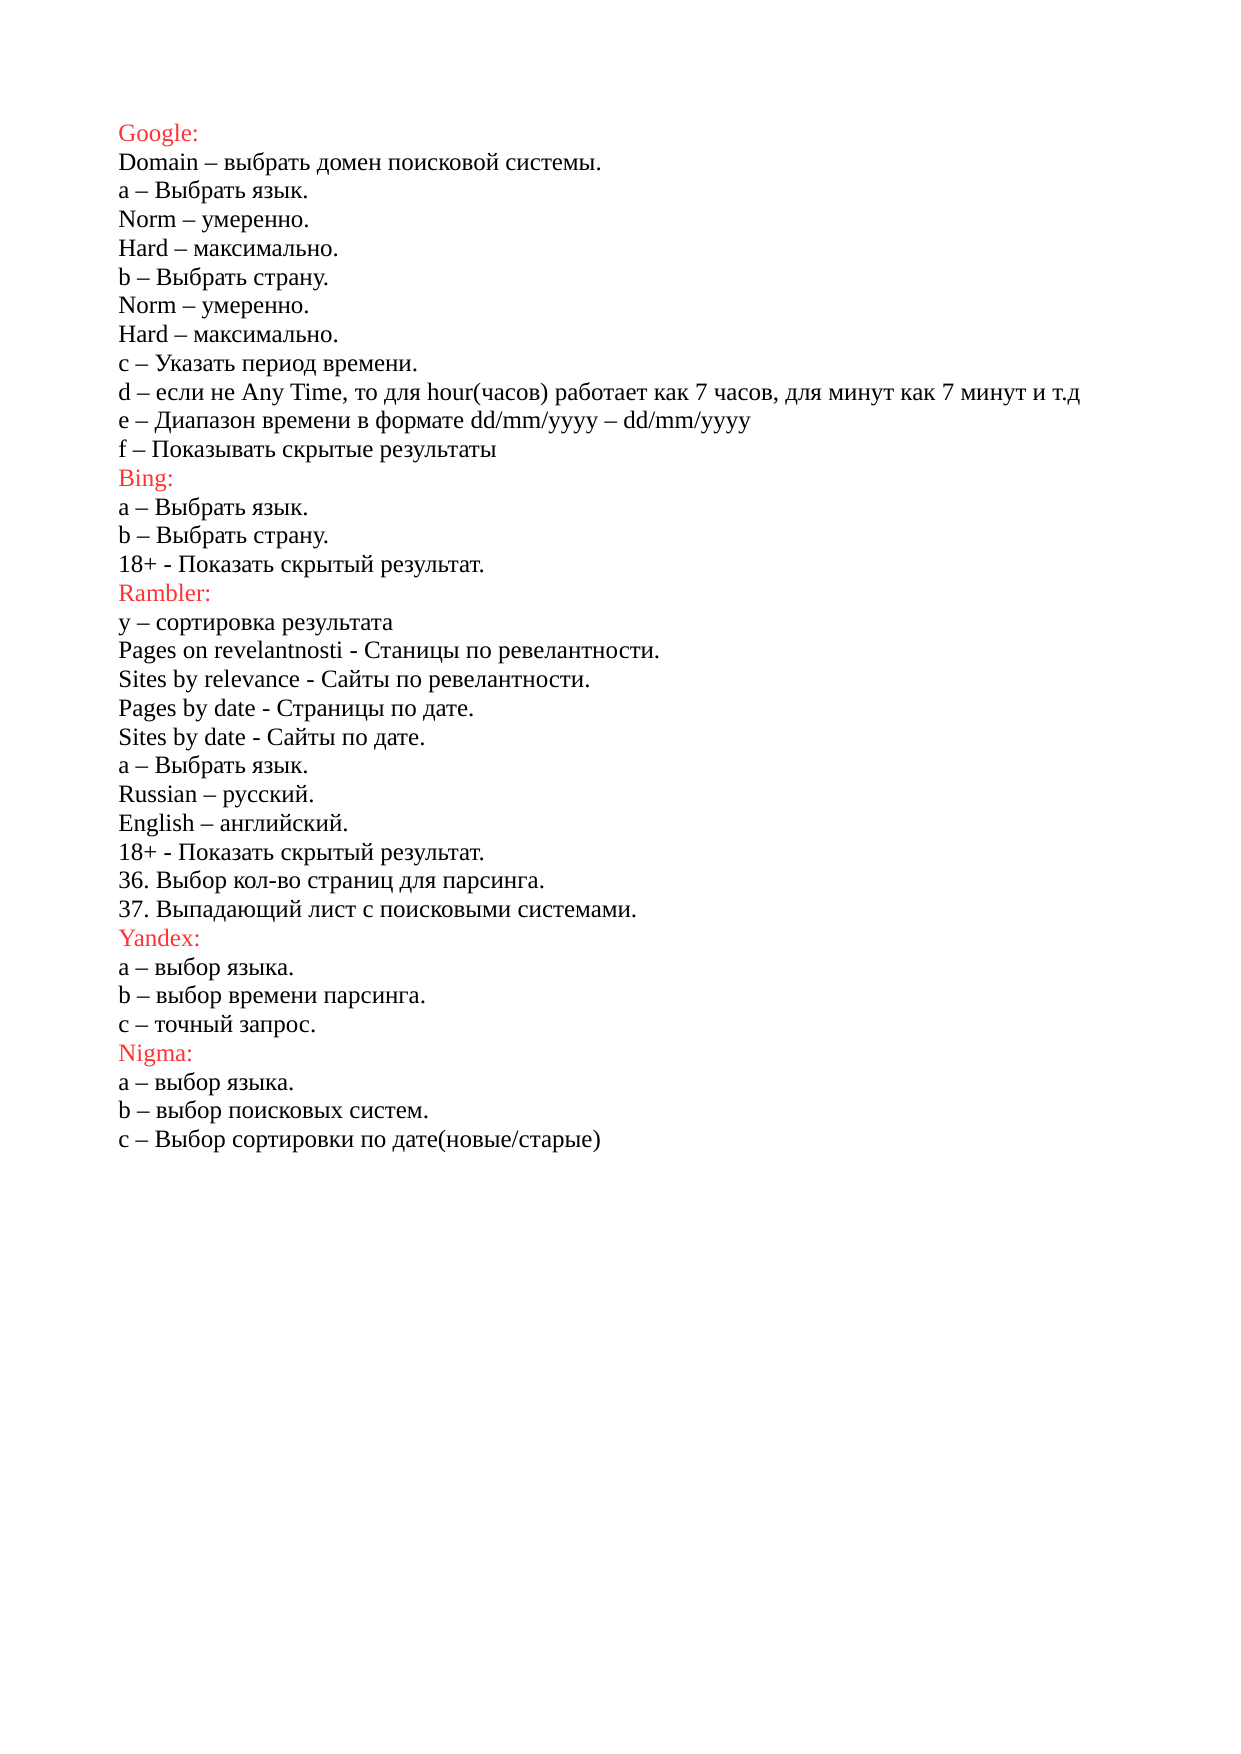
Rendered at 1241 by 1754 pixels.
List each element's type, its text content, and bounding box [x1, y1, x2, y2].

text b – выбор времени парсинга. [118, 981, 1122, 1009]
text a – Выбрать язык. [118, 751, 1122, 779]
text Pages by date - Страницы по дате. [118, 693, 1122, 722]
text a – выбор языка. [118, 952, 1122, 981]
text 18+ - Показать скрытый результат. [118, 837, 1122, 866]
text Nigma: [118, 1038, 1122, 1067]
text d – если не Any Time, то для hour(часов) работает как 7 часов, для минут как 7 минут и т.д [118, 377, 1122, 406]
text Pages on revelantnosti - Станицы по ревелантности. [118, 636, 1122, 664]
text English – английский. [118, 808, 1122, 837]
text 37. Выпадающий лист с поисковыми системами. [118, 894, 1122, 923]
text b – выбор поисковых систем. [118, 1096, 1122, 1124]
text a – Выбрать язык. [118, 492, 1122, 521]
text Sites by date - Сайты по дате. [118, 722, 1122, 751]
text f – Показывать скрытые результаты [118, 434, 1122, 463]
text Google: [118, 118, 1122, 147]
text a – Выбрать язык. [118, 176, 1122, 204]
text Hard – максимально. [118, 233, 1122, 262]
text 36. Выбор кол-во страниц для парсинга. [118, 866, 1122, 894]
text c – точный запрос. [118, 1009, 1122, 1038]
text c – Указать период времени. [118, 348, 1122, 377]
text e – Диапазон времени в формате dd/mm/yyyy – dd/mm/yyyy [118, 406, 1122, 434]
text Domain – выбрать домен поисковой системы. [118, 147, 1122, 176]
text b – Выбрать страну. [118, 521, 1122, 549]
text c – Выбор сортировки по дате(новые/старые) [118, 1124, 1122, 1153]
text y – сортировка результата [118, 607, 1122, 636]
text Norm – умеренно. [118, 204, 1122, 233]
text a – выбор языка. [118, 1067, 1122, 1096]
text Bing: [118, 463, 1122, 492]
text Yandex: [118, 923, 1122, 952]
text Sites by relevance - Сайты по ревелантности. [118, 664, 1122, 693]
text b – Выбрать страну. [118, 262, 1122, 291]
text Russian – русский. [118, 779, 1122, 808]
text Hard – максимально. [118, 319, 1122, 348]
text Norm – умеренно. [118, 291, 1122, 319]
text 18+ - Показать скрытый результат. [118, 549, 1122, 578]
text Rambler: [118, 578, 1122, 607]
